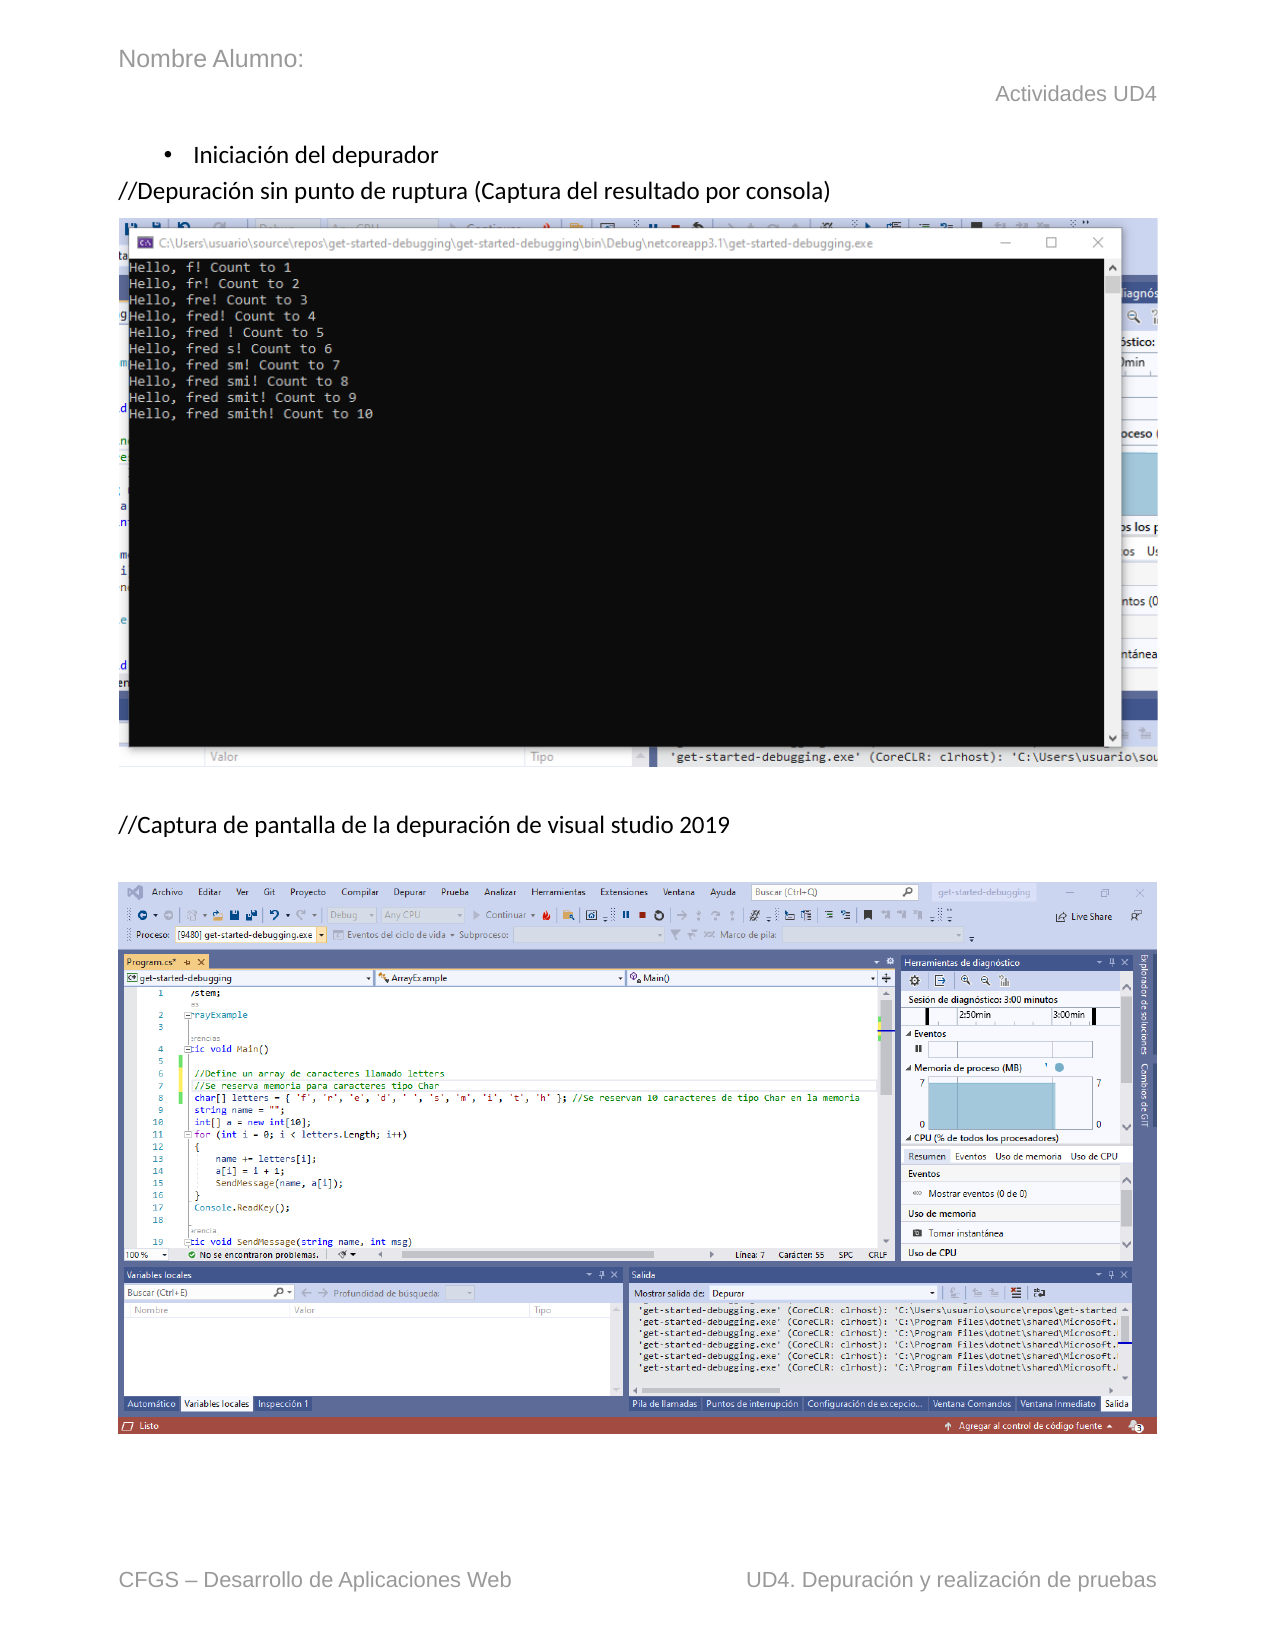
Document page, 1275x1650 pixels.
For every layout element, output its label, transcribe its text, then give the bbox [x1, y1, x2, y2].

picture [119, 218, 1158, 767]
list Iniciación del depurador [164, 139, 1157, 169]
text //Depuración sin punto de ruptura (Captura del resultado por consola) [118, 176, 1157, 206]
text //Captura de pantalla de la depuración de visual studio 2019 [118, 809, 1157, 839]
picture [118, 882, 1157, 1434]
